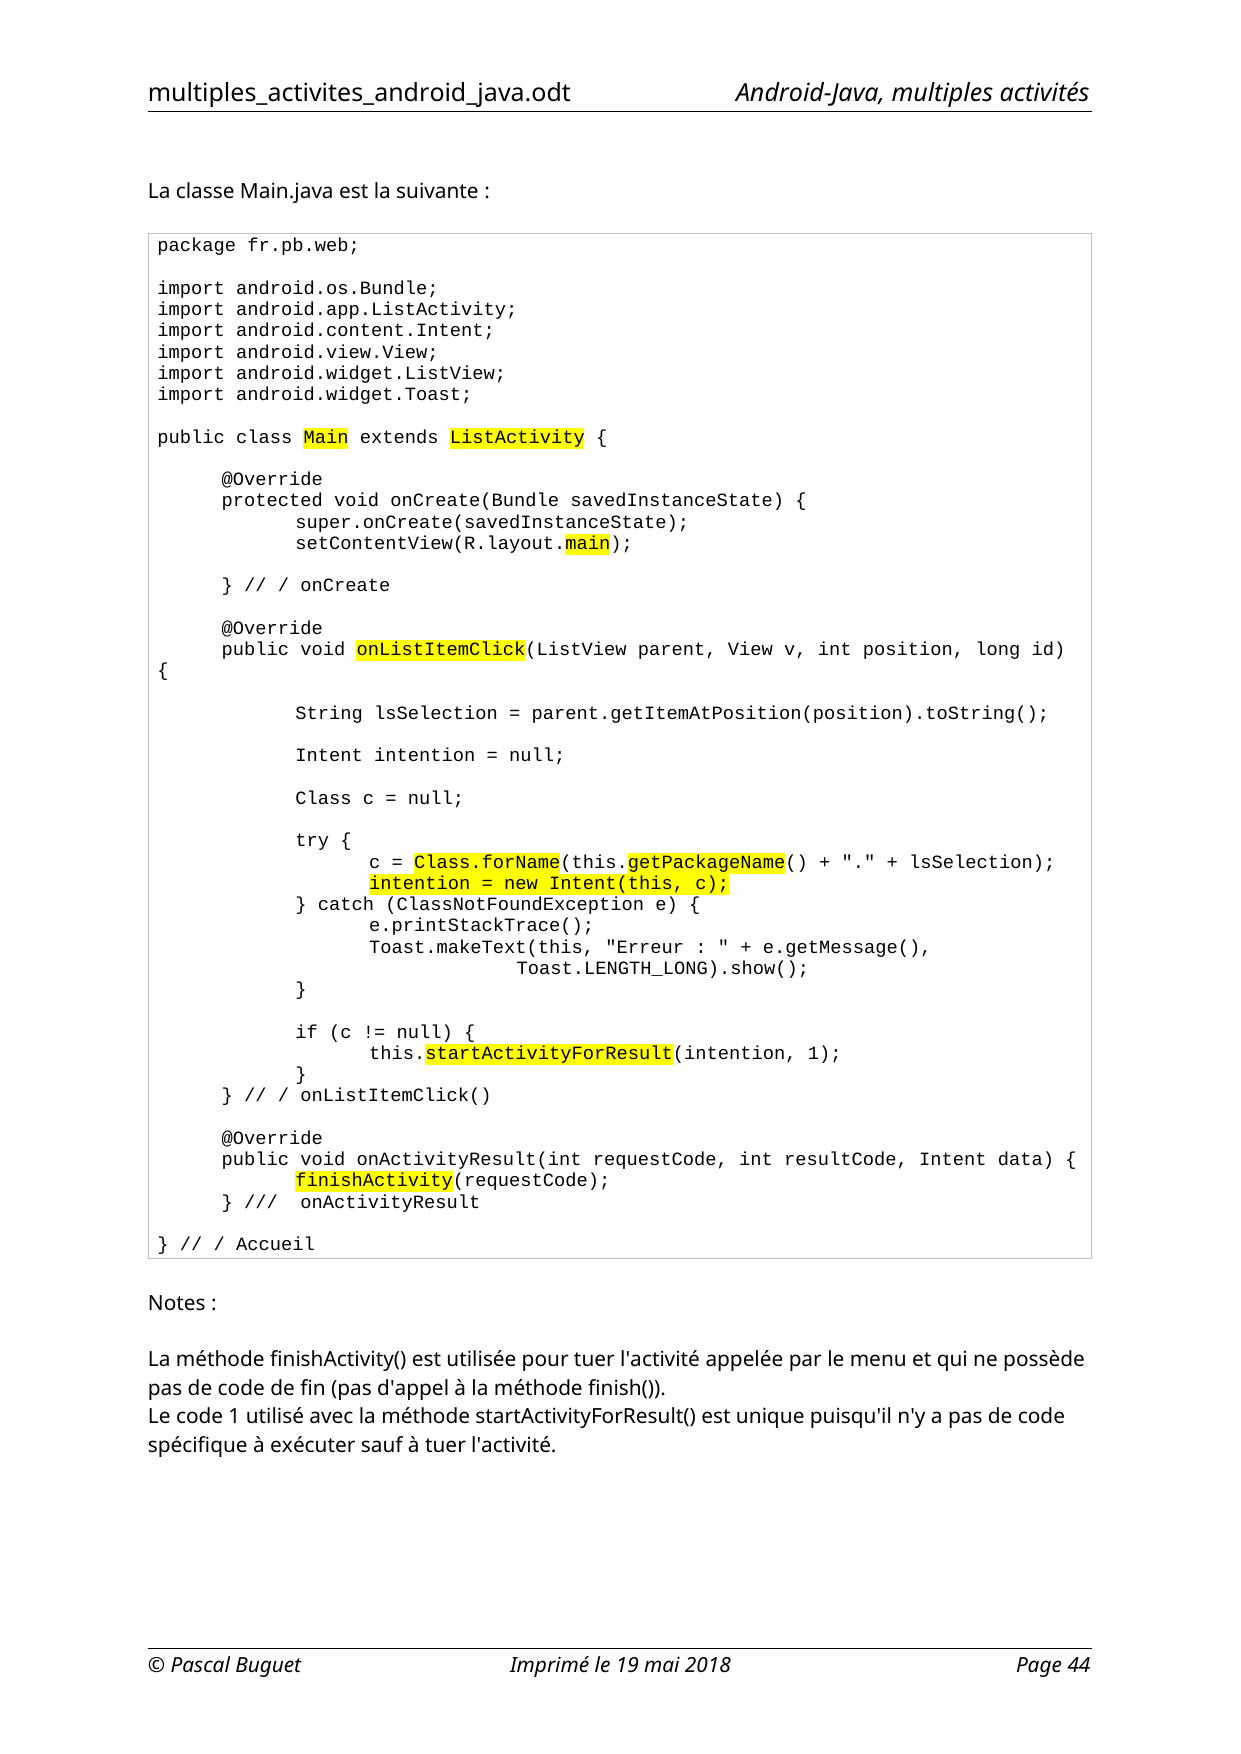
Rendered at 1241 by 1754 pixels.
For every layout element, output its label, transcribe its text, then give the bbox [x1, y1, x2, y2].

text } /// onActivityResult [149, 1189, 1091, 1211]
text if (c != null) { [149, 1019, 1091, 1041]
text } [149, 1062, 1091, 1083]
text import android.view.View; [149, 339, 1091, 361]
text import android.widget.Toast; [149, 382, 1091, 403]
text import android.os.Bundle; [149, 276, 1091, 297]
text La méthode finishActivity() est utilisée pour tuer l'activité appelée par le menu et qui ne possède pas de code de fin (pas d'appel à la méthode finish()). [148, 1344, 1092, 1401]
text Class c = null; [149, 786, 1091, 807]
text package fr.pb.web; [149, 234, 1091, 254]
text public void onListItemClick(ListView parent, View v, int position, long id) { [149, 637, 1091, 679]
text Notes : [148, 1288, 1092, 1316]
text import android.content.Intent; [149, 318, 1091, 339]
text intention = new Intent(this, c); [149, 871, 1091, 892]
text Le code 1 utilisé avec la méthode startActivityForResult() est unique puisqu'il n'y a pas de code spécifique à exécuter sauf à tuer l'activité. [148, 1401, 1092, 1458]
text Toast.LENGTH_LONG).show(); [149, 956, 1091, 977]
text import android.widget.ListView; [149, 361, 1091, 382]
text public class Main extends ListActivity { [149, 424, 1091, 446]
text protected void onCreate(Bundle savedInstanceState) { [149, 488, 1091, 509]
text Toast.makeText(this, "Erreur : " + e.getMessage(), [149, 934, 1091, 956]
text super.onCreate(savedInstanceState); [149, 509, 1091, 531]
text e.printStackTrace(); [149, 913, 1091, 934]
text La classe Main.java est la suivante : [148, 176, 1092, 204]
text try { [149, 828, 1091, 849]
text } // / onListItemClick() [149, 1083, 1091, 1104]
text String lsSelection = parent.getItemAtPosition(position).toString(); [149, 701, 1091, 722]
text } [149, 977, 1091, 998]
text import android.app.ListActivity; [149, 297, 1091, 318]
text } // / onCreate [149, 573, 1091, 594]
text public void onActivityResult(int requestCode, int resultCode, Intent data) { [149, 1147, 1091, 1168]
text Intent intention = null; [149, 743, 1091, 764]
text setContentView(R.layout.main); [149, 531, 1091, 552]
text @Override [149, 616, 1091, 637]
text } catch (ClassNotFoundException e) { [149, 892, 1091, 913]
text finishActivity(requestCode); [149, 1168, 1091, 1189]
text @Override [149, 467, 1091, 488]
text c = Class.forName(this.getPackageName() + "." + lsSelection); [149, 849, 1091, 871]
text } // / Accueil [149, 1232, 1091, 1258]
text this.startActivityForResult(intention, 1); [149, 1041, 1091, 1062]
text @Override [149, 1126, 1091, 1147]
